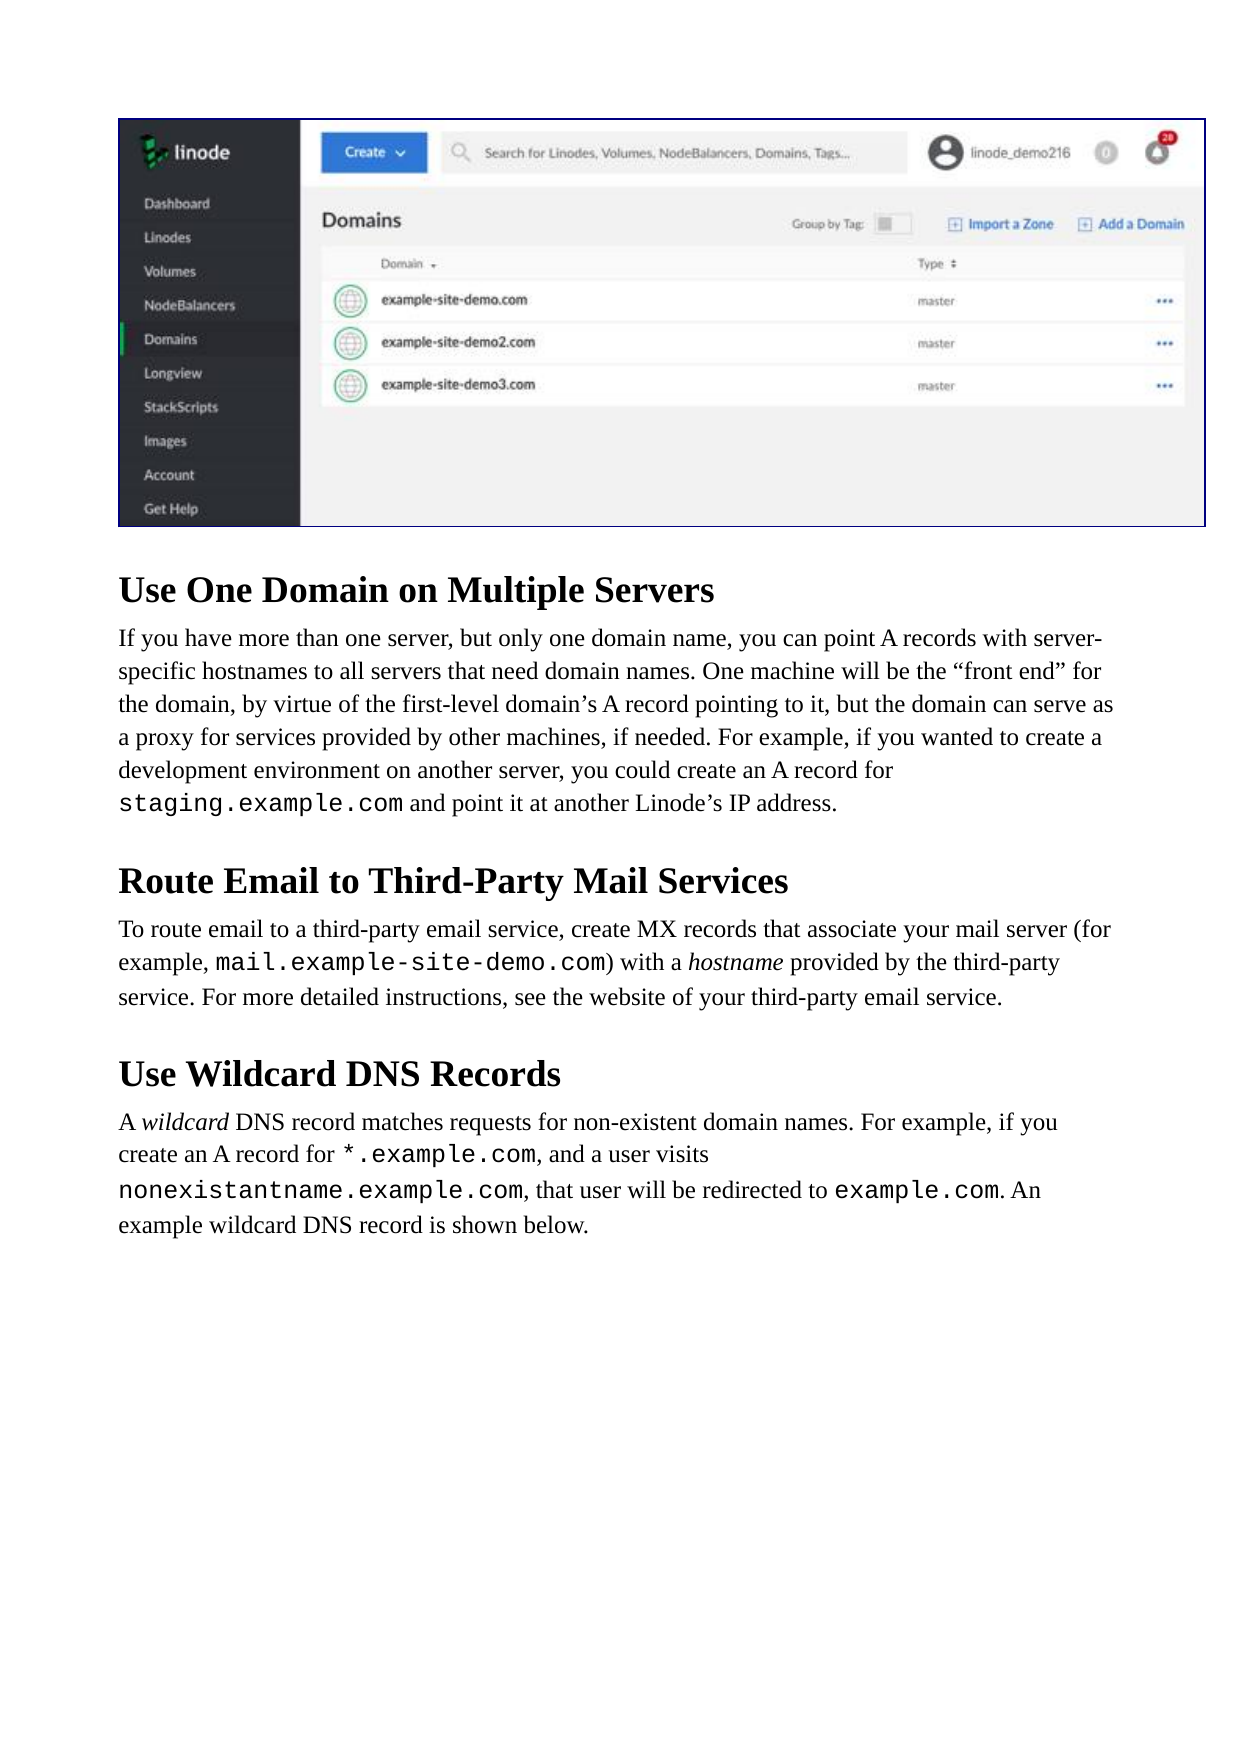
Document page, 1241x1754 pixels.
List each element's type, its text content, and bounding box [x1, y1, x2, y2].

subtitle Route Email to Third-Party Mail Services [118, 859, 1122, 902]
text A wildcard DNS record matches requests for non-existent domain names. For example, if you create an A record for *.example.com, and a user visits nonexistantname.example.com, that user will be redirected to example.com. An example wildcard DNS record is shown below. [118, 1107, 1122, 1238]
subtitle Use One Domain on Multiple Servers [118, 567, 1122, 610]
subtitle Use Wildcard DNS Records [118, 1051, 1122, 1094]
picture [120, 120, 1204, 526]
text If you have more than one server, but only one domain name, you can point A records with server-specific hostnames to all servers that need domain names. One machine will be the “front end” for the domain, by virtue of the first-level domain’s A record pointing to it, but the domain can serve as a proxy for services provided by other machines, if needed. For example, if you wanted to create a development environment on another server, you could create an A record for staging.example.com and point it at another Linode’s IP address. [118, 623, 1122, 819]
text To route email to a third-party email service, create MX records that associate your mail server (for example, mail.example-site-demo.com) with a hostname provided by the third-party service. For more detailed instructions, see the website of your third-party email service. [118, 914, 1122, 1011]
